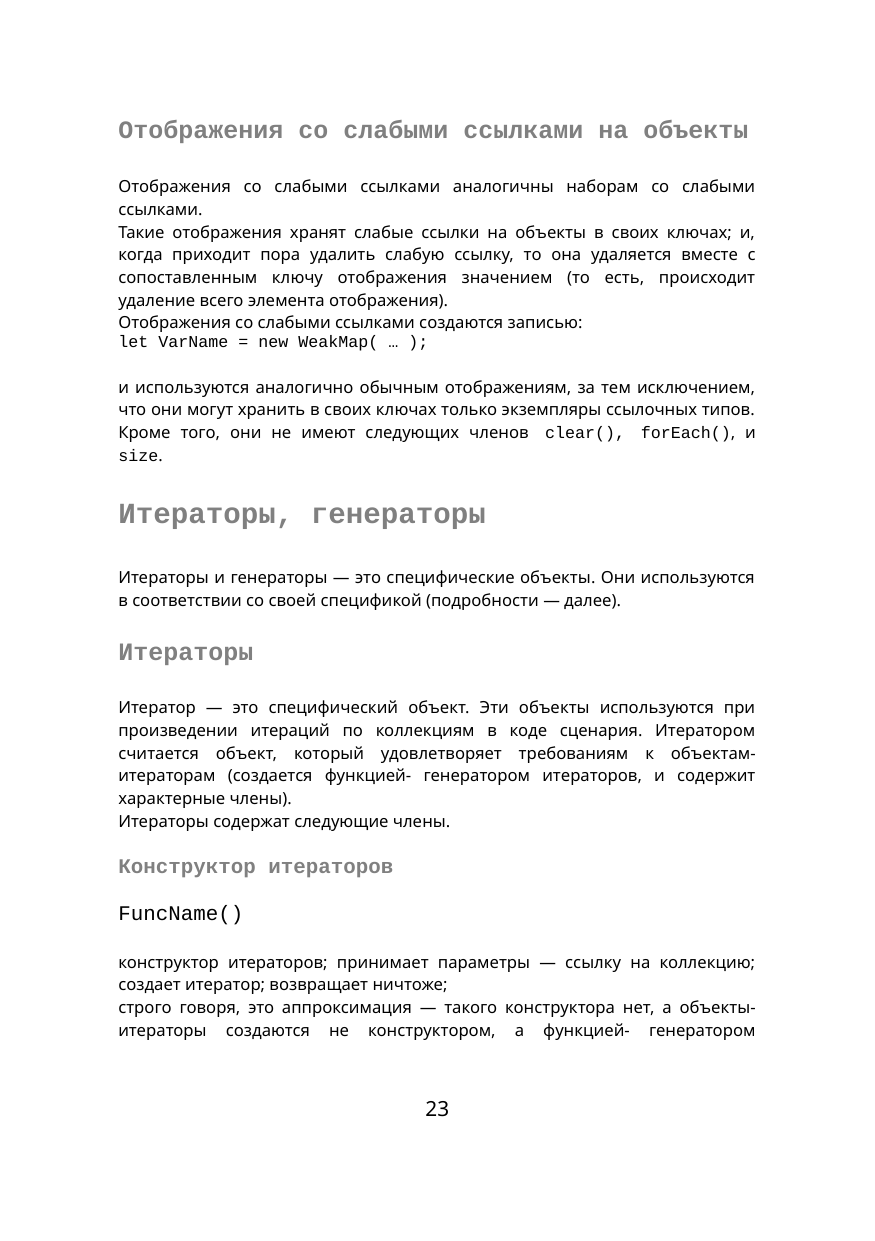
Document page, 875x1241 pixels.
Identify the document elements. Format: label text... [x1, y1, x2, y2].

text Отображения со слабыми ссылками на объекты [118, 118, 756, 146]
text let VarName = new WeakMap( … ); [118, 334, 756, 353]
text Отображения со слабыми ссылками создаются записью: [118, 311, 756, 334]
text Итераторы [118, 639, 756, 667]
text Итераторы, генераторы [118, 499, 756, 532]
text Итераторы содержат следующие члены. [118, 809, 756, 832]
text Такие отображения хранят слабые ссылки на объекты в своих ключах; и, когда приходит пора удалить слабую ссылку, то она удаляется вместе с сопоставленным ключу отображения значением (то есть, происходит удаление всего элемента отображения). [118, 220, 756, 311]
text Итераторы и генераторы — это специфические объекты. Они используются в соответствии со своей спецификой (подробности — далее). [118, 565, 756, 611]
text строго говоря, это аппроксимация — такого конструктора нет, а объекты- итераторы создаются не конструктором, а функцией- генератором [118, 996, 756, 1041]
text конструктор итераторов; принимает параметры — ссылку на коллекцию; создает итератор; возвращает ничтоже; [118, 950, 756, 996]
text Конструктор итераторов [118, 856, 756, 879]
text Отображения со слабыми ссылками аналогичны наборам со слабыми ссылками. [118, 175, 756, 220]
text FuncName() [118, 903, 756, 927]
text и используются аналогично обычным отображениям, за тем исключением, что они могут хранить в своих ключах только экземпляры ссылочных типов. Кроме того, они не имеют следующих членов clear(), forEach(), и size. [118, 375, 756, 466]
text Итератор — это специфический объект. Эти объекты используются при произведении итераций по коллекциям в коде сценария. Итератором считается объект, который удовлетворяет требованиям к объектам- итераторам (создается функцией- генератором итераторов, и содержит характерные члены). [118, 696, 756, 809]
